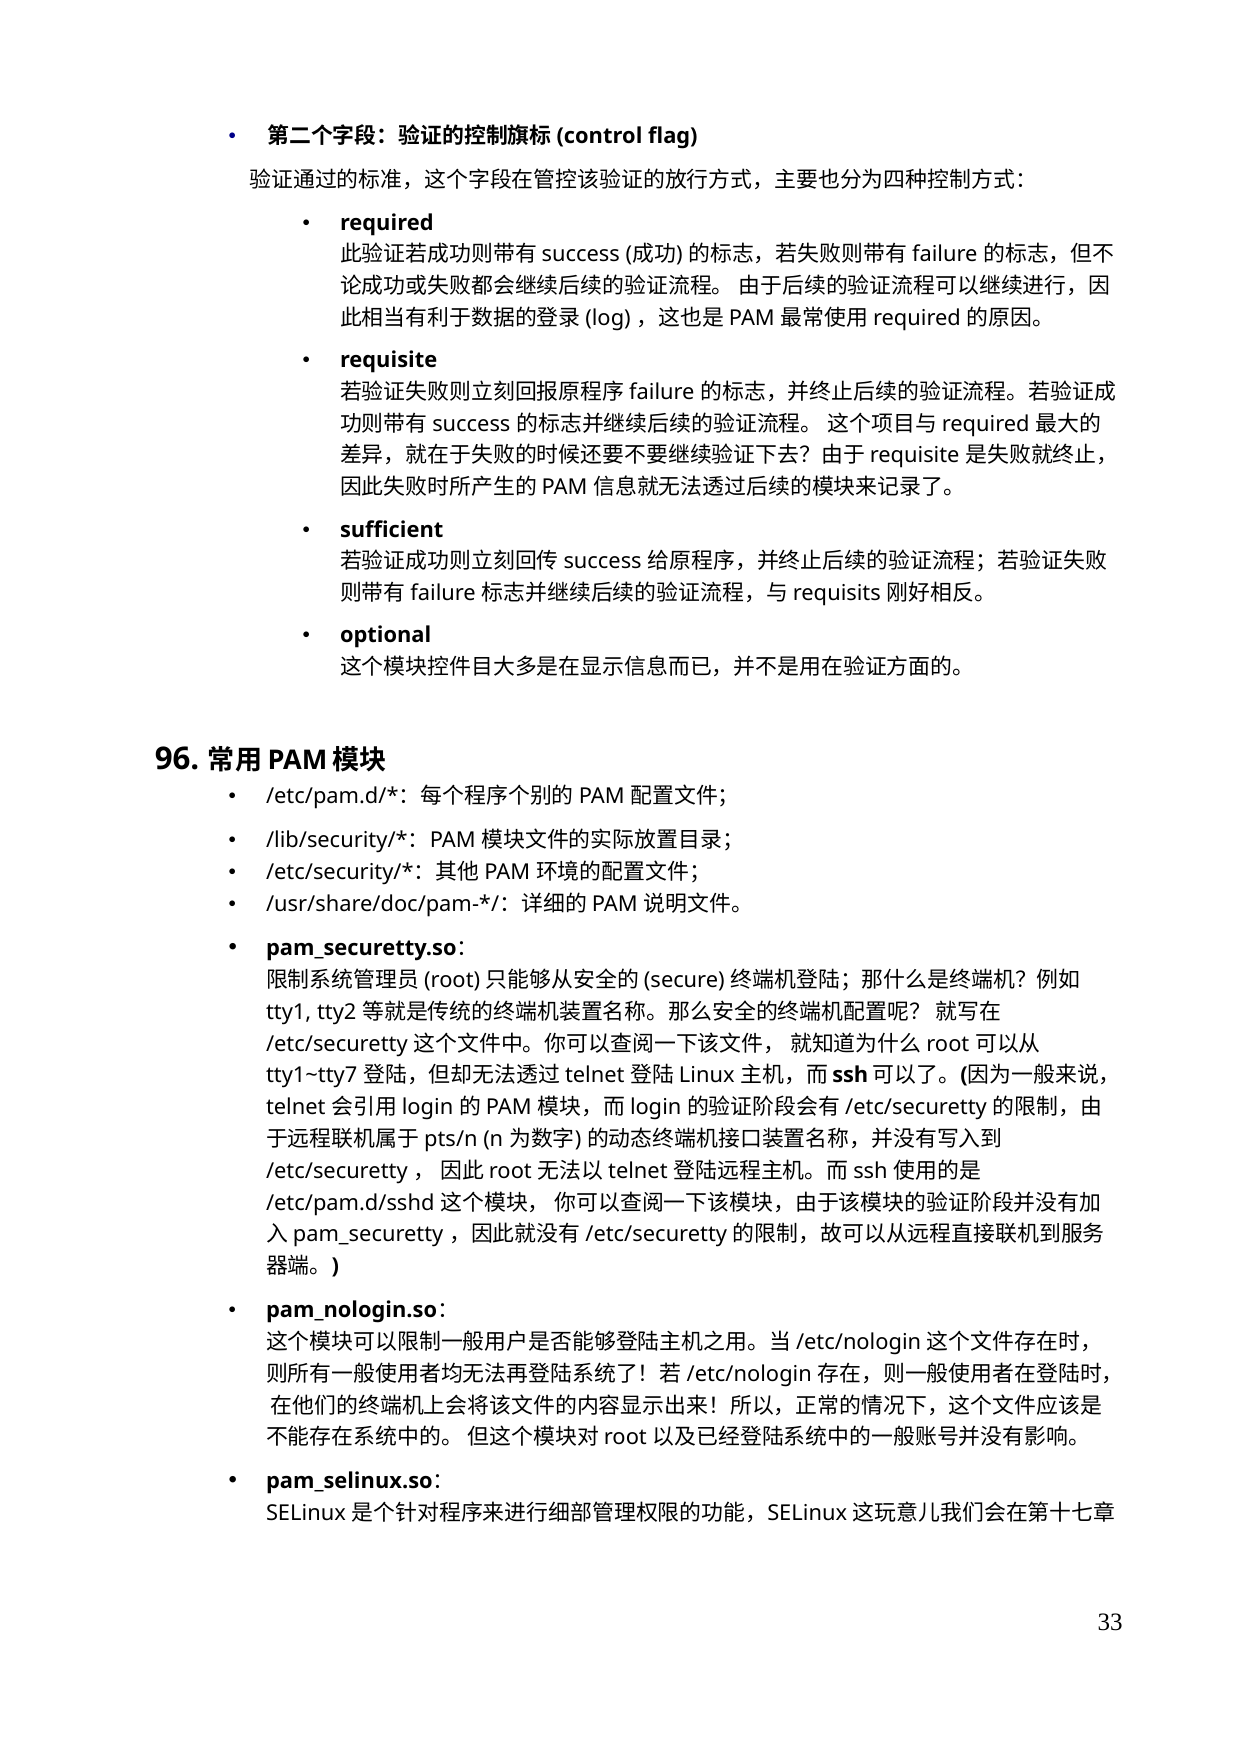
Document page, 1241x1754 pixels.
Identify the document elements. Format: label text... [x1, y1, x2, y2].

list /lib/security/*：PAM 模块文件的实际放置目录； [228, 822, 1122, 854]
list required 此验证若成功则带有 success (成功) 的标志，若失败则带有 failure 的标志，但不论成功或失败都会继续后续的验证流程。 由于后续的验证流程可以继续进行，因此相当有利于数据的登录 (log) ，这也是 PAM 最常使用 required 的原因。 [302, 207, 1122, 332]
list /etc/pam.d/*：每个程序个别的 PAM 配置文件； [228, 778, 1122, 810]
list requisite 若验证失败则立刻回报原程序 failure 的标志，并终止后续的验证流程。若验证成功则带有 success 的标志并继续后续的验证流程。 这个项目与 required 最大的差异，就在于失败的时候还要不要继续验证下去？由于 requisite 是失败就终止， 因此失败时所产生的 PAM 信息就无法透过后续的模块来记录了。 [302, 344, 1122, 501]
list pam_nologin.so： 这个模块可以限制一般用户是否能够登陆主机之用。当 /etc/nologin 这个文件存在时，则所有一般使用者均无法再登陆系统了！若 /etc/nologin 存在，则一般使用者在登陆时， 在他们的终端机上会将该文件的内容显示出来！所以，正常的情况下，这个文件应该是不能存在系统中的。 但这个模块对 root 以及已经登陆系统中的一般账号并没有影响。 [228, 1292, 1122, 1451]
list pam_selinux.so： SELinux 是个针对程序来进行细部管理权限的功能，SELinux 这玩意儿我们会在第十七章 [228, 1463, 1122, 1527]
list pam_securetty.so： 限制系统管理员 (root) 只能够从安全的 (secure) 终端机登陆；那什么是终端机？例如 tty1, tty2 等就是传统的终端机装置名称。那么安全的终端机配置呢？ 就写在 /etc/securetty 这个文件中。你可以查阅一下该文件， 就知道为什么 root 可以从 tty1~tty7 登陆，但却无法透过 telnet 登陆 Linux 主机，而ssh可以了。(因为一般来说， telnet 会引用 login 的 PAM 模块，而 login 的验证阶段会有 /etc/securetty 的限制，由于远程联机属于 pts/n (n 为数字) 的动态终端机接口装置名称，并没有写入到 /etc/securetty ， 因此 root 无法以 telnet 登陆远程主机。而 ssh 使用的是 /etc/pam.d/sshd 这个模块， 你可以查阅一下该模块，由于该模块的验证阶段并没有加入 pam_securetty ，因此就没有 /etc/securetty 的限制，故可以从远程直接联机到服务器端。) [228, 930, 1122, 1280]
list 第二个字段：验证的控制旗标 (control flag) [228, 118, 1122, 150]
list /usr/share/doc/pam-*/：详细的 PAM 说明文件。 [228, 886, 1122, 918]
list optional 这个模块控件目大多是在显示信息而已，并不是用在验证方面的。 [302, 619, 1122, 681]
list sufficient 若验证成功则立刻回传 success 给原程序，并终止后续的验证流程；若验证失败则带有 failure 标志并继续后续的验证流程，与 requisits 刚好相反。 [302, 513, 1122, 607]
list 验证通过的标准，这个字段在管控该验证的放行方式，主要也分为四种控制方式： [118, 162, 1122, 194]
list /etc/security/*：其他 PAM 环境的配置文件； [228, 854, 1122, 886]
list 常用PAM模块 [154, 736, 1122, 778]
